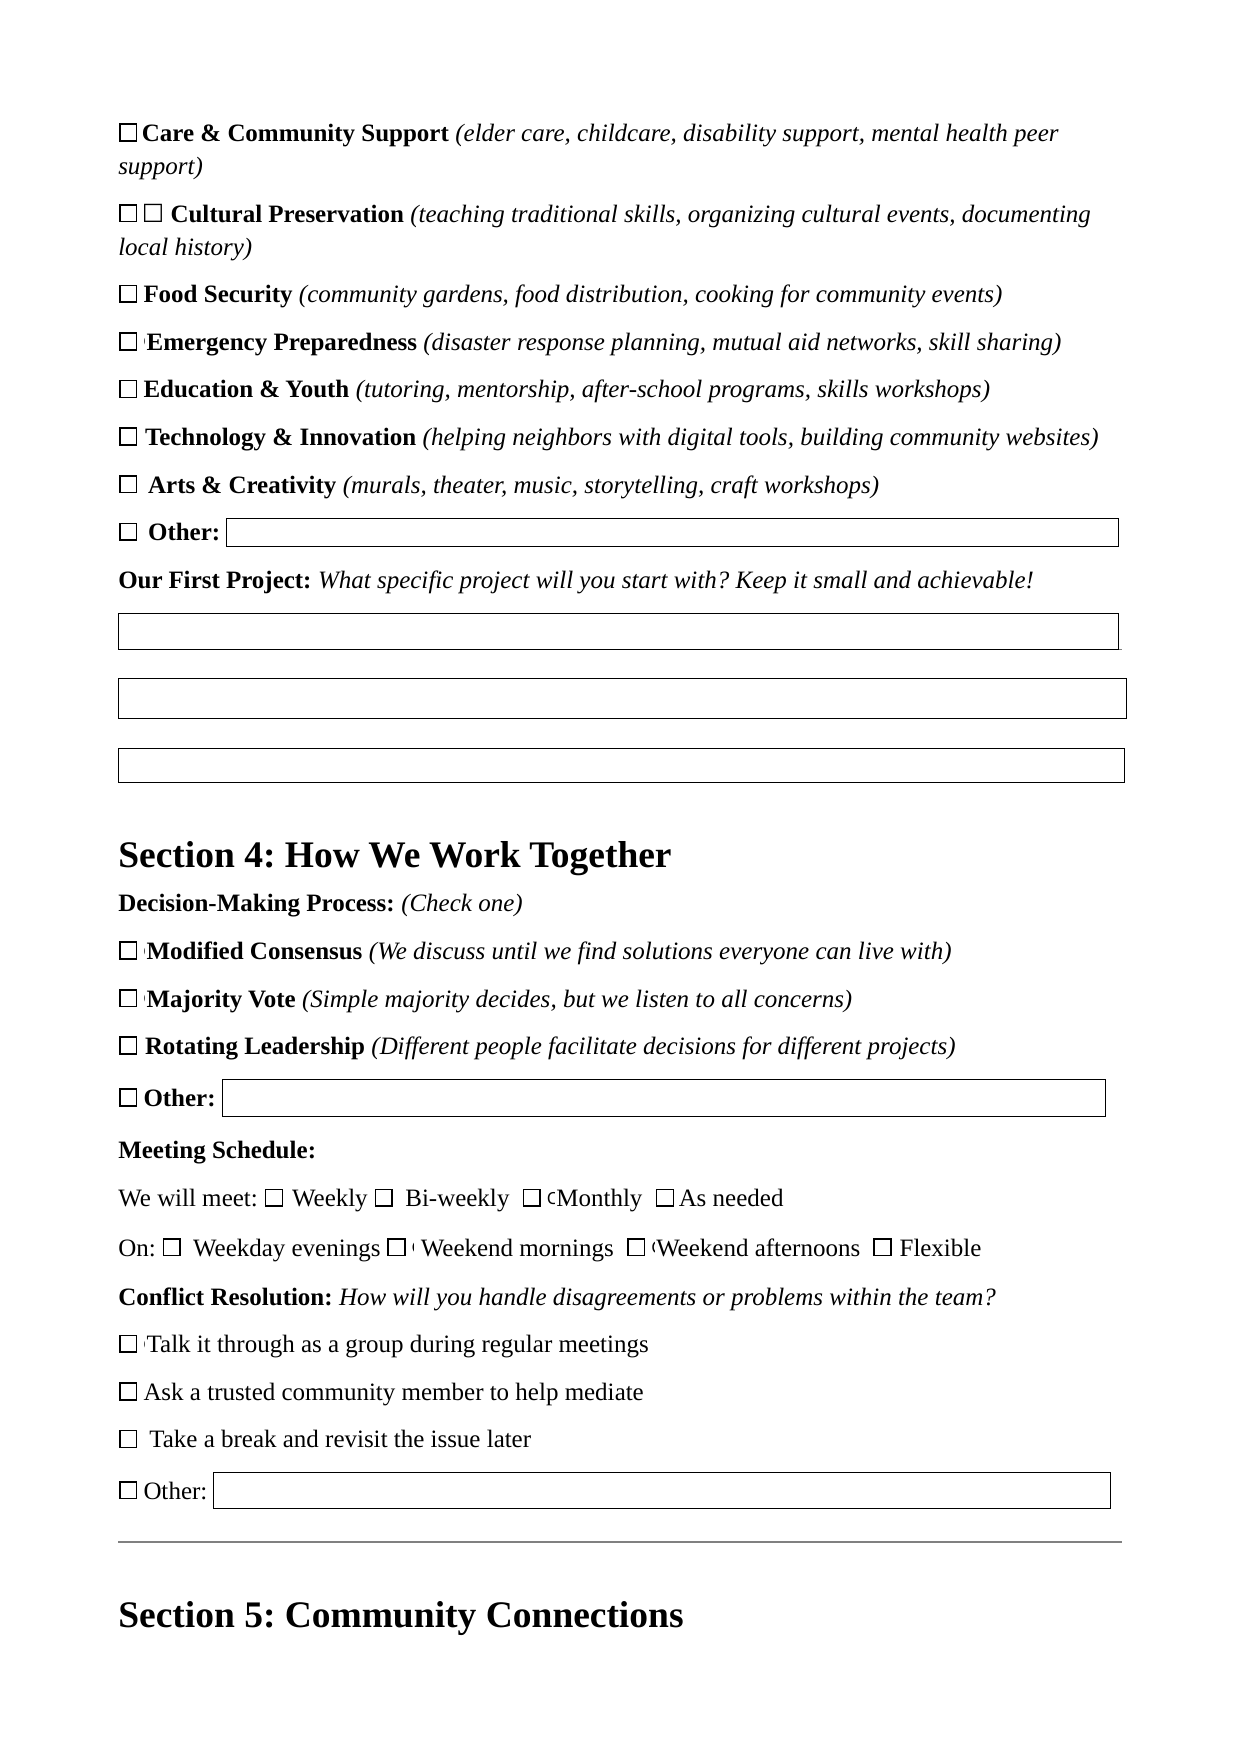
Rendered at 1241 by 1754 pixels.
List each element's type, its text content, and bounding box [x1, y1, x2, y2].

text Rotating Leadership (Different people facilitate decisions for different projects) [118, 1031, 1122, 1060]
text Education & Youth (tutoring, mentorship, after-school programs, skills workshops) [118, 374, 1122, 403]
text Talk it through as a group during regular meetings [118, 1329, 1122, 1358]
text Majority Vote (Simple majority decides, but we listen to all concerns) [118, 984, 1122, 1012]
text Meeting Schedule: [118, 1135, 1122, 1164]
text Other: [118, 1472, 213, 1508]
text Other: [118, 517, 1122, 546]
text Modified Consensus (We discuss until we find solutions everyone can live with) [118, 936, 1122, 965]
text Decision-Making Process: (Check one) [118, 888, 1122, 917]
text We will meet: Weekly Bi-weekly Monthly As needed [556, 1183, 1122, 1213]
text [1111, 1472, 1122, 1508]
subtitle Section 4: How We Work Together [118, 833, 1122, 876]
text On: Weekday evenings Weekend mornings Weekend afternoons Flexible [118, 1232, 873, 1263]
text [1106, 1079, 1122, 1116]
text Other: [118, 1079, 222, 1116]
text Emergency Preparedness (disaster response planning, mutual aid networks, skill sharing) [118, 327, 1122, 356]
subtitle Section 5: Community Connections [118, 1592, 1122, 1635]
text ☐ Cultural Preservation (teaching traditional skills, organizing cultural events, documenting local history) [118, 199, 1122, 261]
text Conflict Resolution: How will you handle disagreements or problems within the team? [118, 1282, 1122, 1311]
text Food Security (community gardens, food distribution, cooking for community events) [118, 279, 1122, 308]
text Our First Project: What specific project will you start with? Keep it small and achievable! [118, 565, 1122, 594]
text Arts & Creativity (murals, theater, music, storytelling, craft workshops) [118, 470, 1122, 498]
text On: Weekday evenings Weekend mornings Weekend afternoons Flexible [899, 1232, 1122, 1263]
text Ask a trusted community member to help mediate [118, 1377, 1122, 1406]
text We will meet: Weekly Bi-weekly Monthly As needed [118, 1183, 522, 1213]
text Technology & Innovation (helping neighbors with digital tools, building community websites) [118, 422, 1122, 451]
text Care & Community Support (elder care, childcare, disability support, mental health peer support) [118, 118, 1122, 180]
text Take a break and revisit the issue later [118, 1424, 1122, 1453]
